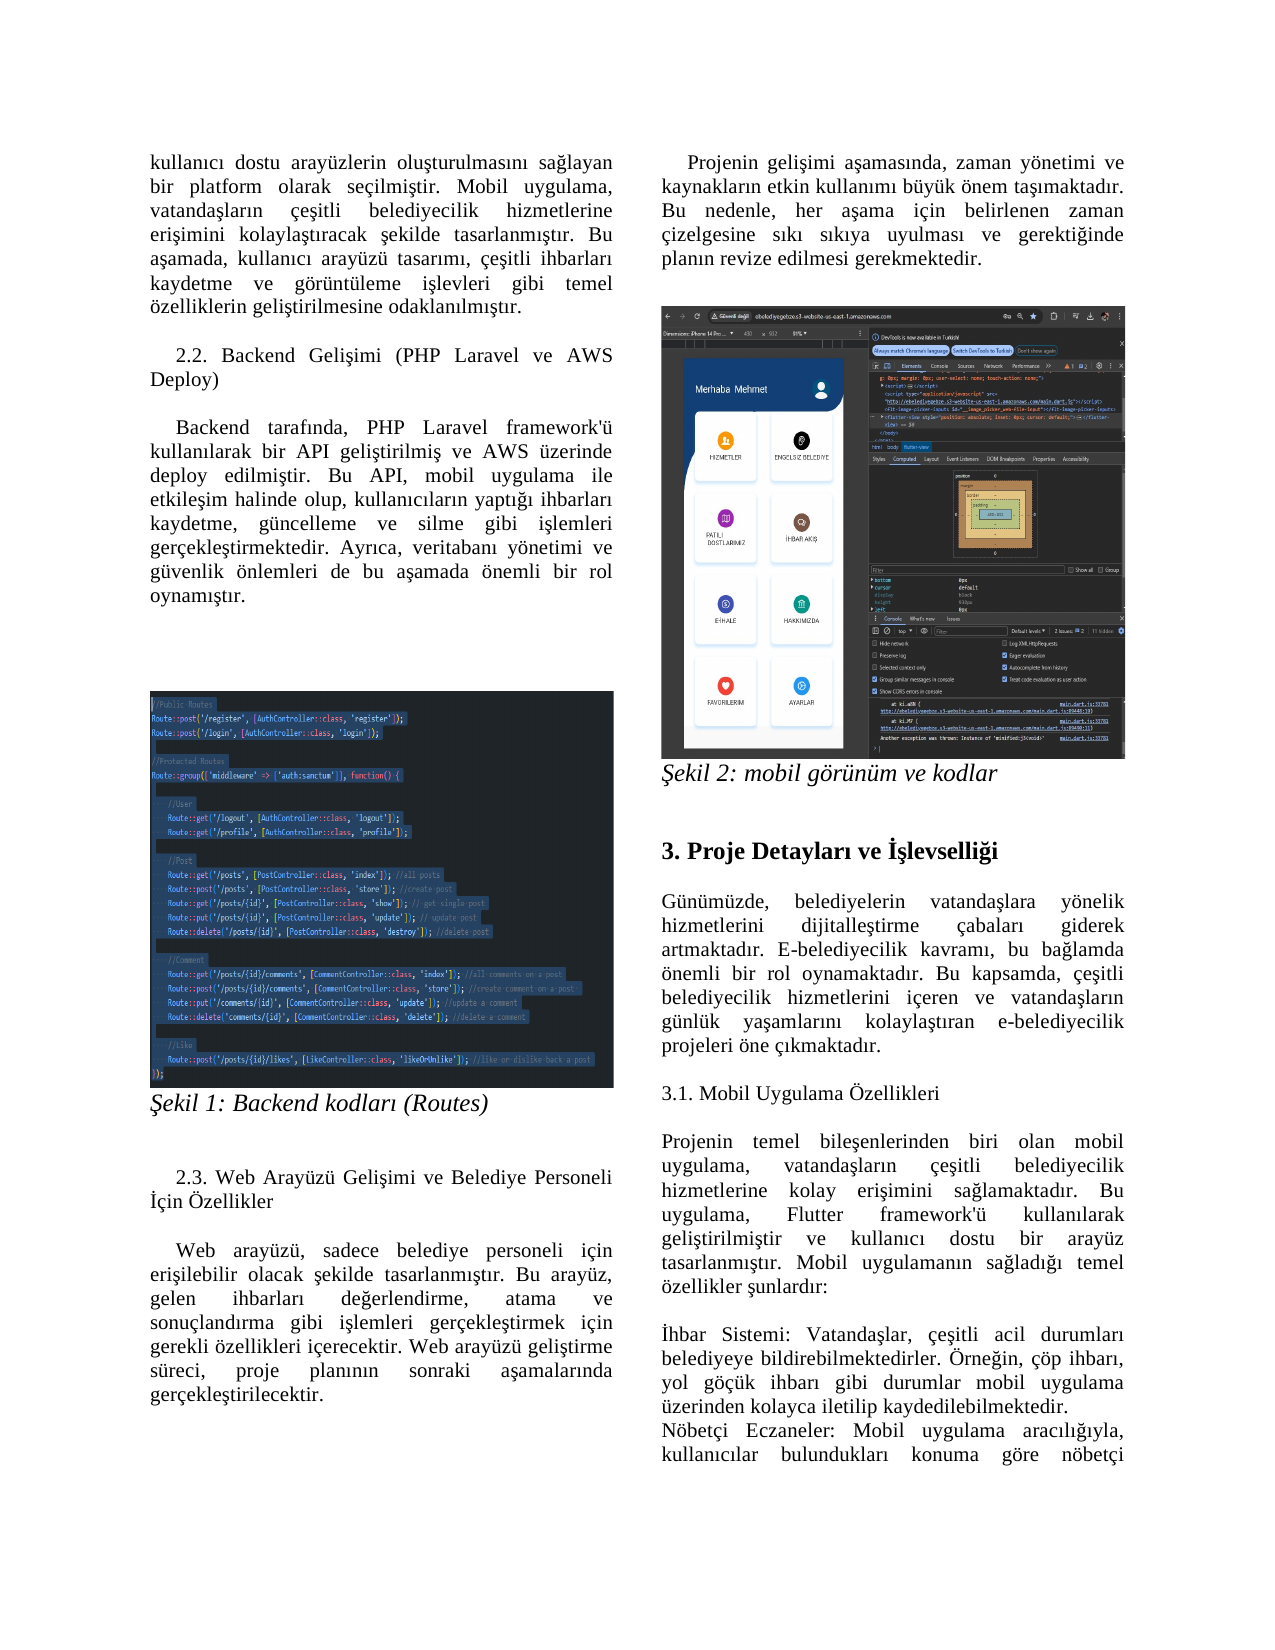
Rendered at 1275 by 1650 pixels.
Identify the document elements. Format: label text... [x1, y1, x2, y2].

picture [150, 691, 614, 1088]
text Nöbetçi Eczaneler: Mobil uygulama aracılığıyla, kullanıcılar bulundukları konuma göre nöbetçi [661, 1418, 1125, 1466]
text Web arayüzü, sadece belediye personeli için erişilebilir olacak şekilde tasarlanmıştır. Bu arayüz, gelen ihbarları değerlendirme, atama ve sonuçlandırma gibi işlemleri gerçekleştirmek için gerekli özellikleri içerecektir. Web arayüzü geliştirme süreci, proje planının sonraki aşamalarında gerçekleştirilecektir. [150, 1237, 613, 1406]
text Backend tarafında, PHP Laravel framework'ü kullanılarak bir API geliştirilmiş ve AWS üzerinde deploy edilmiştir. Bu API, mobil uygulama ile etkileşim halinde olup, kullanıcıların yaptığı ihbarları kaydetme, güncelleme ve silme gibi işlemleri gerçekleştirmektedir. Ayrıca, veritabanı yönetimi ve güvenlik önlemleri de bu aşamada önemli bir rol oynamıştır. [150, 415, 613, 607]
text Şekil 2: mobil görünüm ve kodlar [661, 759, 1125, 787]
subtitle 3. Proje Detayları ve İşlevselliği [661, 836, 1125, 864]
text Projenin gelişimi aşamasında, zaman yönetimi ve kaynakların etkin kullanımı büyük önem taşımaktadır. Bu nedenle, her aşama için belirlenen zaman çizelgesine sıkı sıkıya uyulması ve gerektiğinde planın revize edilmesi gerekmektedir. [661, 150, 1125, 270]
text Şekil 1: Backend kodları (Routes) [150, 1088, 613, 1117]
text Projenin temel bileşenlerinden biri olan mobil uygulama, vatandaşların çeşitli belediyecilik hizmetlerine kolay erişimini sağlamaktadır. Bu uygulama, Flutter framework'ü kullanılarak geliştirilmiştir ve kullanıcı dostu bir arayüz tasarlanmıştır. Mobil uygulamanın sağladığı temel özellikler şunlardır: [661, 1129, 1125, 1298]
text 2.3. Web Arayüzü Gelişimi ve Belediye Personeli İçin Özellikler [150, 1165, 613, 1213]
picture [661, 306, 1125, 759]
text kullanıcı dostu arayüzlerin oluşturulmasını sağlayan bir platform olarak seçilmiştir. Mobil uygulama, vatandaşların çeşitli belediyecilik hizmetlerine erişimini kolaylaştıracak şekilde tasarlanmıştır. Bu aşamada, kullanıcı arayüzü tasarımı, çeşitli ihbarları kaydetme ve görüntüleme işlevleri gibi temel özelliklerin geliştirilmesine odaklanılmıştır. [150, 150, 613, 318]
text 2.2. Backend Gelişimi (PHP Laravel ve AWS Deploy) [150, 342, 613, 391]
text Günümüzde, belediyelerin vatandaşlara yönelik hizmetlerini dijitalleştirme çabaları giderek artmaktadır. E-belediyecilik kavramı, bu bağlamda önemli bir rol oynamaktadır. Bu kapsamda, çeşitli belediyecilik hizmetlerini içeren ve vatandaşların günlük yaşamlarını kolaylaştıran e-belediyecilik projeleri öne çıkmaktadır. [661, 889, 1125, 1057]
text 3.1. Mobil Uygulama Özellikleri [661, 1081, 1125, 1105]
text İhbar Sistemi: Vatandaşlar, çeşitli acil durumları belediyeye bildirebilmektedirler. Örneğin, çöp ihbarı, yol göçük ihbarı gibi durumlar mobil uygulama üzerinden kolayca iletilip kaydedilebilmektedir. [661, 1322, 1125, 1418]
